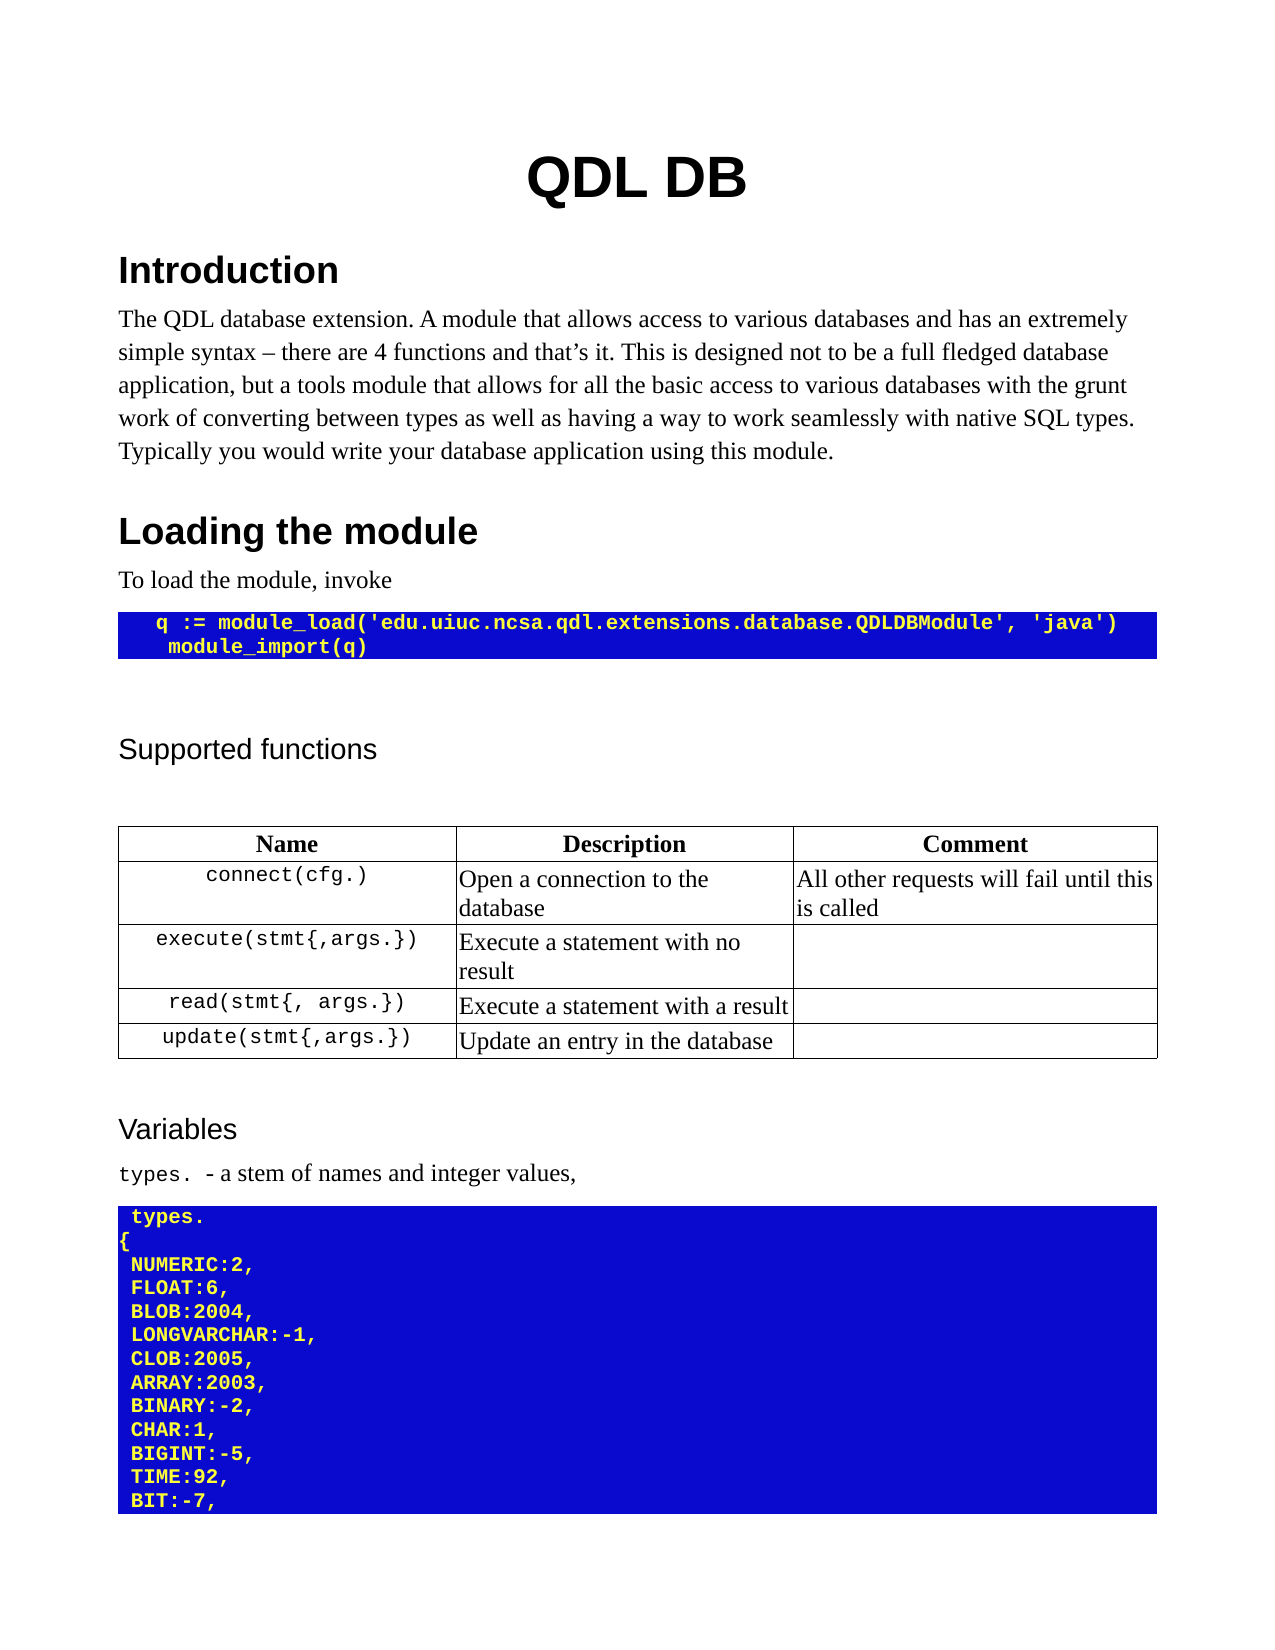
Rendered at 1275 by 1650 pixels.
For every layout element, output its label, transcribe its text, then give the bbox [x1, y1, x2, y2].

subtitle Supported functions [118, 732, 1157, 766]
table_cell Execute a statement with no result [457, 925, 793, 988]
table_cell Execute a statement with a result [457, 989, 793, 1023]
table_cell All other requests will fail until this is called [794, 862, 1157, 924]
table_header Description [457, 827, 793, 861]
text NUMERIC:2, [118, 1253, 1157, 1277]
text CHAR:1, [118, 1419, 1157, 1443]
text FLOAT:6, [118, 1277, 1157, 1301]
text BIT:-7, [118, 1490, 1157, 1514]
text TIME:92, [118, 1466, 1157, 1490]
subtitle Introduction [118, 248, 1157, 291]
text types. - a stem of names and integer values, [118, 1158, 1157, 1187]
table_cell connect(cfg.) [119, 862, 456, 924]
table_cell update(stmt{,args.}) [119, 1024, 456, 1058]
table_header Comment [794, 827, 1157, 861]
title QDL DB [118, 143, 1157, 210]
text LONGVARCHAR:-1, [118, 1324, 1157, 1348]
text BIGINT:-5, [118, 1443, 1157, 1466]
table_cell [794, 925, 1157, 988]
table_cell execute(stmt{,args.}) [119, 925, 456, 988]
table_cell Open a connection to the database [457, 862, 793, 924]
table_header Name [119, 827, 456, 861]
text { [118, 1230, 1157, 1253]
text types. [118, 1206, 1157, 1230]
table_cell Update an entry in the database [457, 1024, 793, 1058]
table_cell read(stmt{, args.}) [119, 989, 456, 1023]
text ARRAY:2003, [118, 1372, 1157, 1395]
text BLOB:2004, [118, 1301, 1157, 1324]
subtitle Loading the module [118, 508, 1157, 552]
text module_import(q) [118, 636, 1157, 659]
text BINARY:-2, [118, 1395, 1157, 1419]
subtitle Variables [118, 1112, 1157, 1145]
text The QDL database extension. A module that allows access to various databases and has an extremely simple syntax – there are 4 functions and that’s it. This is designed not to be a full fledged database application, but a tools module that allows for all the basic access to various databases with the grunt work of converting between types as well as having a way to work seamlessly with native SQL types. Typically you would write your database application using this module. [118, 304, 1157, 465]
table_cell [794, 1024, 1157, 1058]
text To load the module, invoke [118, 565, 1157, 593]
text CLOB:2005, [118, 1348, 1157, 1372]
table_cell [794, 989, 1157, 1023]
text q := module_load('edu.uiuc.ncsa.qdl.extensions.database.QDLDBModule', 'java') [118, 612, 1157, 636]
